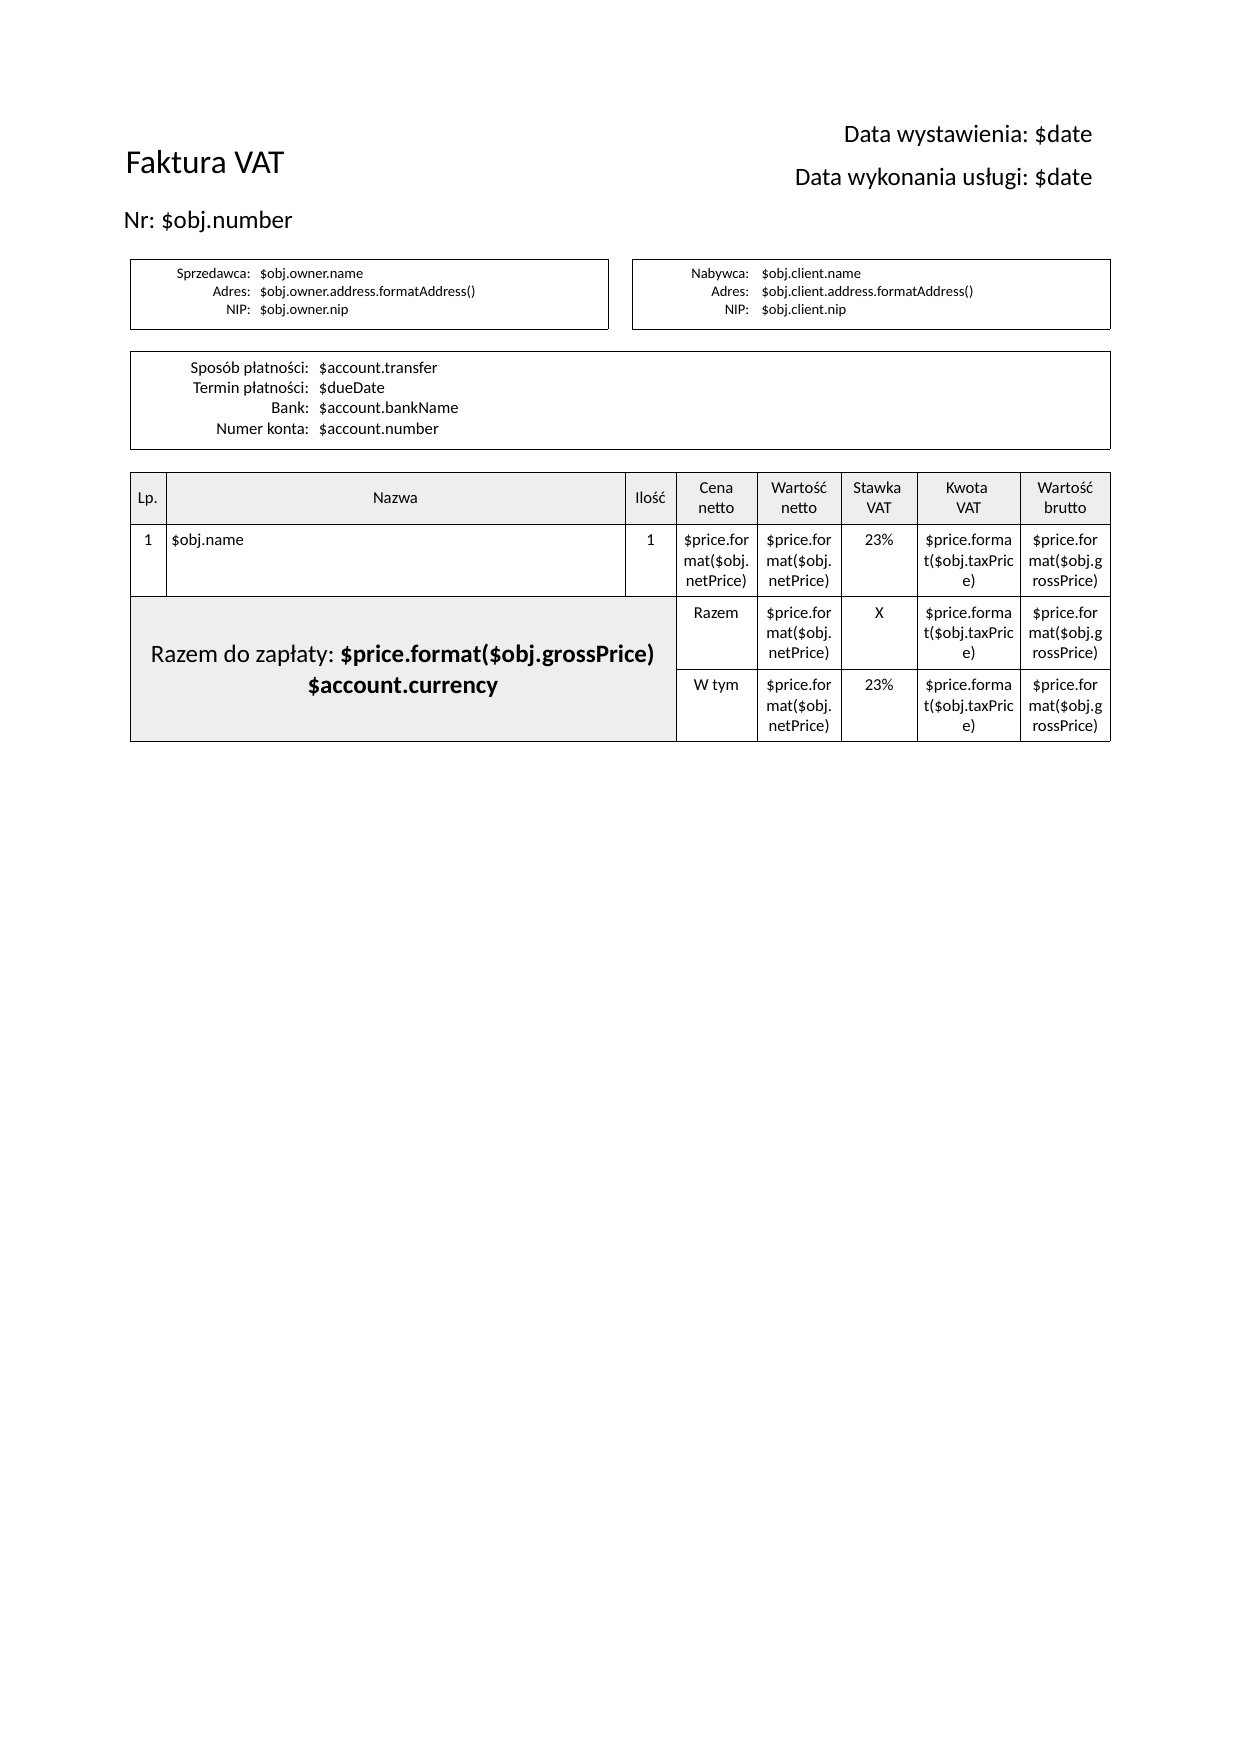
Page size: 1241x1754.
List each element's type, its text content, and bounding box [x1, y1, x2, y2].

table_header [131, 352, 1110, 449]
table_cell 1 [626, 525, 676, 596]
table_header Sposób płatności: [136, 357, 313, 377]
table_cell $price.format($obj.netPrice) [758, 525, 841, 596]
table_cell 23% [842, 670, 917, 741]
table_cell [313, 378, 319, 398]
table_header [118, 247, 620, 339]
table_header Nazwa [167, 473, 625, 524]
table_cell $price.format($obj.netPrice) [758, 597, 841, 669]
table_header Sprzedawca: [136, 265, 254, 283]
table_header Wartość netto [758, 473, 841, 524]
table_header Nabywca: [638, 265, 756, 283]
table_header $obj.owner.name [260, 265, 602, 283]
table_cell Razem do zapłaty: $price.format($obj.grossPrice) $account.currency [131, 597, 676, 741]
table_cell [756, 283, 761, 300]
table_header Data wystawienia: $date [387, 118, 1092, 161]
table_cell 1 [131, 525, 166, 596]
table_cell [254, 283, 259, 300]
table_cell [756, 300, 761, 318]
table_header [756, 265, 761, 283]
table_cell Razem [677, 597, 757, 669]
table_header [313, 357, 319, 377]
table_header Lp. [131, 473, 166, 524]
table_header Stawka VAT [842, 473, 917, 524]
table_header $account.transfer [319, 357, 1104, 377]
table_cell $price.format($obj.grossPrice) [1021, 670, 1110, 741]
table_cell $price.format($obj.taxPrice) [918, 525, 1020, 596]
table_cell X [842, 597, 917, 669]
table_header [633, 260, 1110, 329]
table_header Ilość [626, 473, 676, 524]
table_cell $obj.client.nip [761, 300, 1104, 318]
table_header [118, 460, 1122, 752]
table_cell [118, 752, 1122, 757]
table_cell [1093, 161, 1122, 204]
table_cell [254, 300, 259, 318]
table_header Cena netto [677, 473, 757, 524]
table_header Wartość brutto [1021, 473, 1110, 524]
table_header Faktura VAT [118, 118, 387, 204]
table_cell $account.bankName [319, 398, 1104, 418]
table_header [620, 247, 1122, 339]
table_cell $obj.client.address.formatAddress() [761, 283, 1104, 300]
table_header Kwota VAT [918, 473, 1020, 524]
table_cell $account.number [319, 418, 1104, 438]
table_cell $price.format($obj.grossPrice) [1021, 525, 1110, 596]
table_header [131, 260, 608, 329]
table_cell [313, 418, 319, 438]
table_cell $price.format($obj.taxPrice) [918, 670, 1020, 741]
table_cell $obj.owner.nip [260, 300, 602, 318]
table_header [254, 265, 259, 283]
table_cell 23% [842, 525, 917, 596]
table_cell [313, 398, 319, 418]
table_header $obj.client.name [761, 265, 1104, 283]
table_cell Numer konta: [136, 418, 313, 438]
table_cell $obj.owner.address.formatAddress() [260, 283, 602, 300]
table_cell W tym [677, 670, 757, 741]
table_cell Adres: [136, 283, 254, 300]
table_cell Adres: [638, 283, 756, 300]
table_cell $price.format($obj.netPrice) [758, 670, 841, 741]
table_cell NIP: [638, 300, 756, 318]
text Nr: $obj.number [118, 204, 1122, 235]
table_cell $price.format($obj.netPrice) [677, 525, 757, 596]
table_cell Data wykonania usługi: $date [387, 161, 1092, 204]
table_cell $price.format($obj.grossPrice) [1021, 597, 1110, 669]
table_cell $price.format($obj.taxPrice) [918, 597, 1020, 669]
table_header [1093, 118, 1122, 161]
table_cell Termin płatności: [136, 378, 313, 398]
table_cell NIP: [136, 300, 254, 318]
table_cell Bank: [136, 398, 313, 418]
table_cell $obj.name [167, 525, 625, 596]
table_cell [118, 340, 1122, 460]
table_cell $dueDate [319, 378, 1104, 398]
